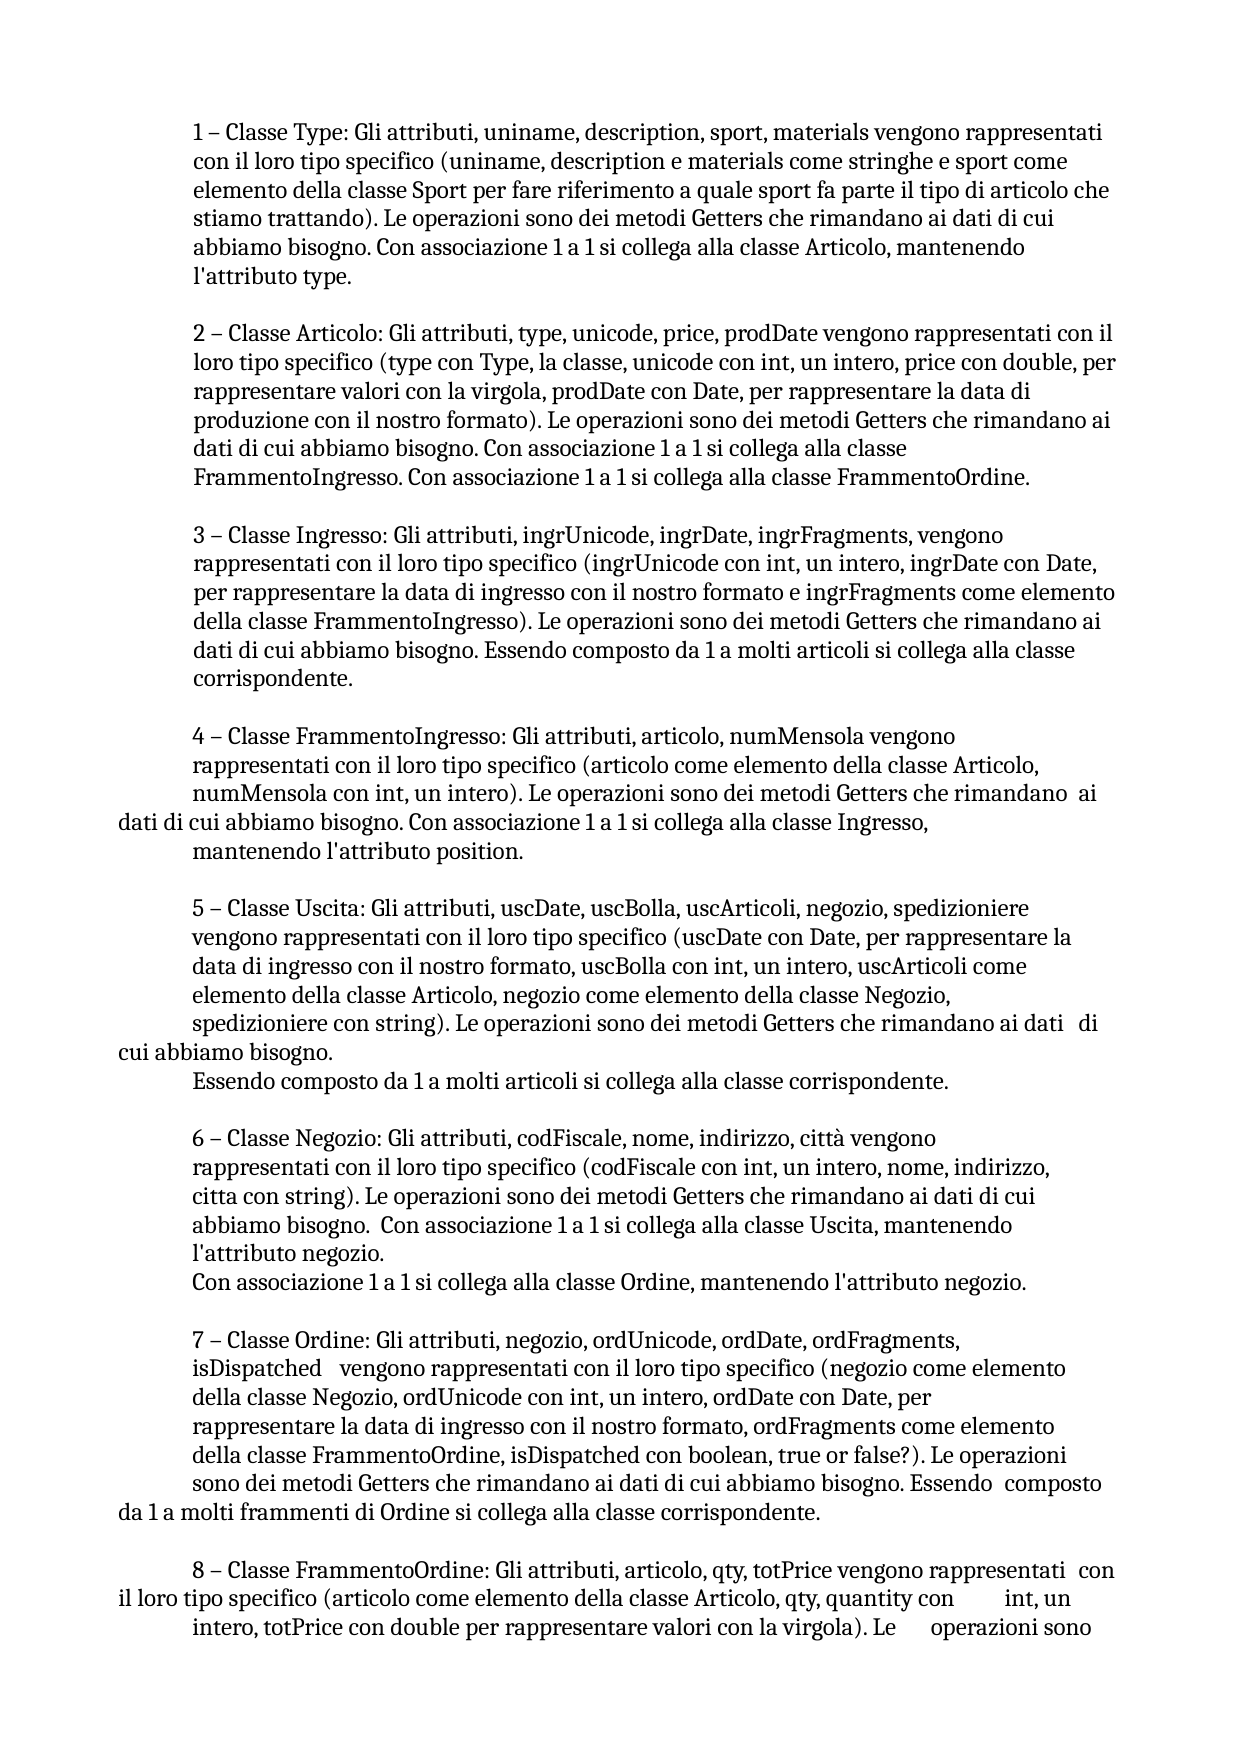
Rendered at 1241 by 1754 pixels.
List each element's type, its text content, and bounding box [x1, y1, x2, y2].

text 8 – Classe FrammentoOrdine: Gli attributi, articolo, qty, totPrice vengono rappresentati con il loro tipo specifico (articolo come elemento della classe Articolo, qty, quantity con int, un intero, totPrice con double per rappresentare valori con la virgola). Le operazioni sono [118, 1556, 1122, 1642]
text 4 – Classe FrammentoIngresso: Gli attributi, articolo, numMensola vengono rappresentati con il loro tipo specifico (articolo come elemento della classe Articolo, numMensola con int, un intero). Le operazioni sono dei metodi Getters che rimandano ai dati di cui abbiamo bisogno. Con associazione 1 a 1 si collega alla classe Ingresso, mantenendo l'attributo position. [118, 722, 1122, 866]
text Essendo composto da 1 a molti articoli si collega alla classe corrispondente. [118, 1067, 1122, 1096]
text Con associazione 1 a 1 si collega alla classe Ordine, mantenendo l'attributo negozio. [118, 1268, 1122, 1297]
text 5 – Classe Uscita: Gli attributi, uscDate, uscBolla, uscArticoli, negozio, spedizioniere vengono rappresentati con il loro tipo specifico (uscDate con Date, per rappresentare la data di ingresso con il nostro formato, uscBolla con int, un intero, uscArticoli come elemento della classe Articolo, negozio come elemento della classe Negozio, spedizioniere con string). Le operazioni sono dei metodi Getters che rimandano ai dati di cui abbiamo bisogno. [118, 894, 1122, 1067]
list 3 – Classe Ingresso: Gli attributi, ingrUnicode, ingrDate, ingrFragments, vengono rappresentati con il loro tipo specifico (ingrUnicode con int, un intero, ingrDate con Date, per rappresentare la data di ingresso con il nostro formato e ingrFragments come elemento della classe FrammentoIngresso). Le operazioni sono dei metodi Getters che rimandano ai dati di cui abbiamo bisogno. Essendo composto da 1 a molti articoli si collega alla classe corrispondente. [156, 521, 1122, 693]
list 2 – Classe Articolo: Gli attributi, type, unicode, price, prodDate vengono rappresentati con il loro tipo specifico (type con Type, la classe, unicode con int, un intero, price con double, per rappresentare valori con la virgola, prodDate con Date, per rappresentare la data di produzione con il nostro formato). Le operazioni sono dei metodi Getters che rimandano ai dati di cui abbiamo bisogno. Con associazione 1 a 1 si collega alla classe FrammentoIngresso. Con associazione 1 a 1 si collega alla classe FrammentoOrdine. [156, 319, 1122, 492]
text 6 – Classe Negozio: Gli attributi, codFiscale, nome, indirizzo, città vengono rappresentati con il loro tipo specifico (codFiscale con int, un intero, nome, indirizzo, citta con string). Le operazioni sono dei metodi Getters che rimandano ai dati di cui abbiamo bisogno. Con associazione 1 a 1 si collega alla classe Uscita, mantenendo l'attributo negozio. [118, 1124, 1122, 1268]
text 7 – Classe Ordine: Gli attributi, negozio, ordUnicode, ordDate, ordFragments, isDispatched vengono rappresentati con il loro tipo specifico (negozio come elemento della classe Negozio, ordUnicode con int, un intero, ordDate con Date, per rappresentare la data di ingresso con il nostro formato, ordFragments come elemento della classe FrammentoOrdine, isDispatched con boolean, true or false?). Le operazioni sono dei metodi Getters che rimandano ai dati di cui abbiamo bisogno. Essendo composto da 1 a molti frammenti di Ordine si collega alla classe corrispondente. [118, 1326, 1122, 1527]
list 1 – Classe Type: Gli attributi, uniname, description, sport, materials vengono rappresentati con il loro tipo specifico (uniname, description e materials come stringhe e sport come elemento della classe Sport per fare riferimento a quale sport fa parte il tipo di articolo che stiamo trattando). Le operazioni sono dei metodi Getters che rimandano ai dati di cui abbiamo bisogno. Con associazione 1 a 1 si collega alla classe Articolo, mantenendo l'attributo type. [156, 118, 1122, 291]
